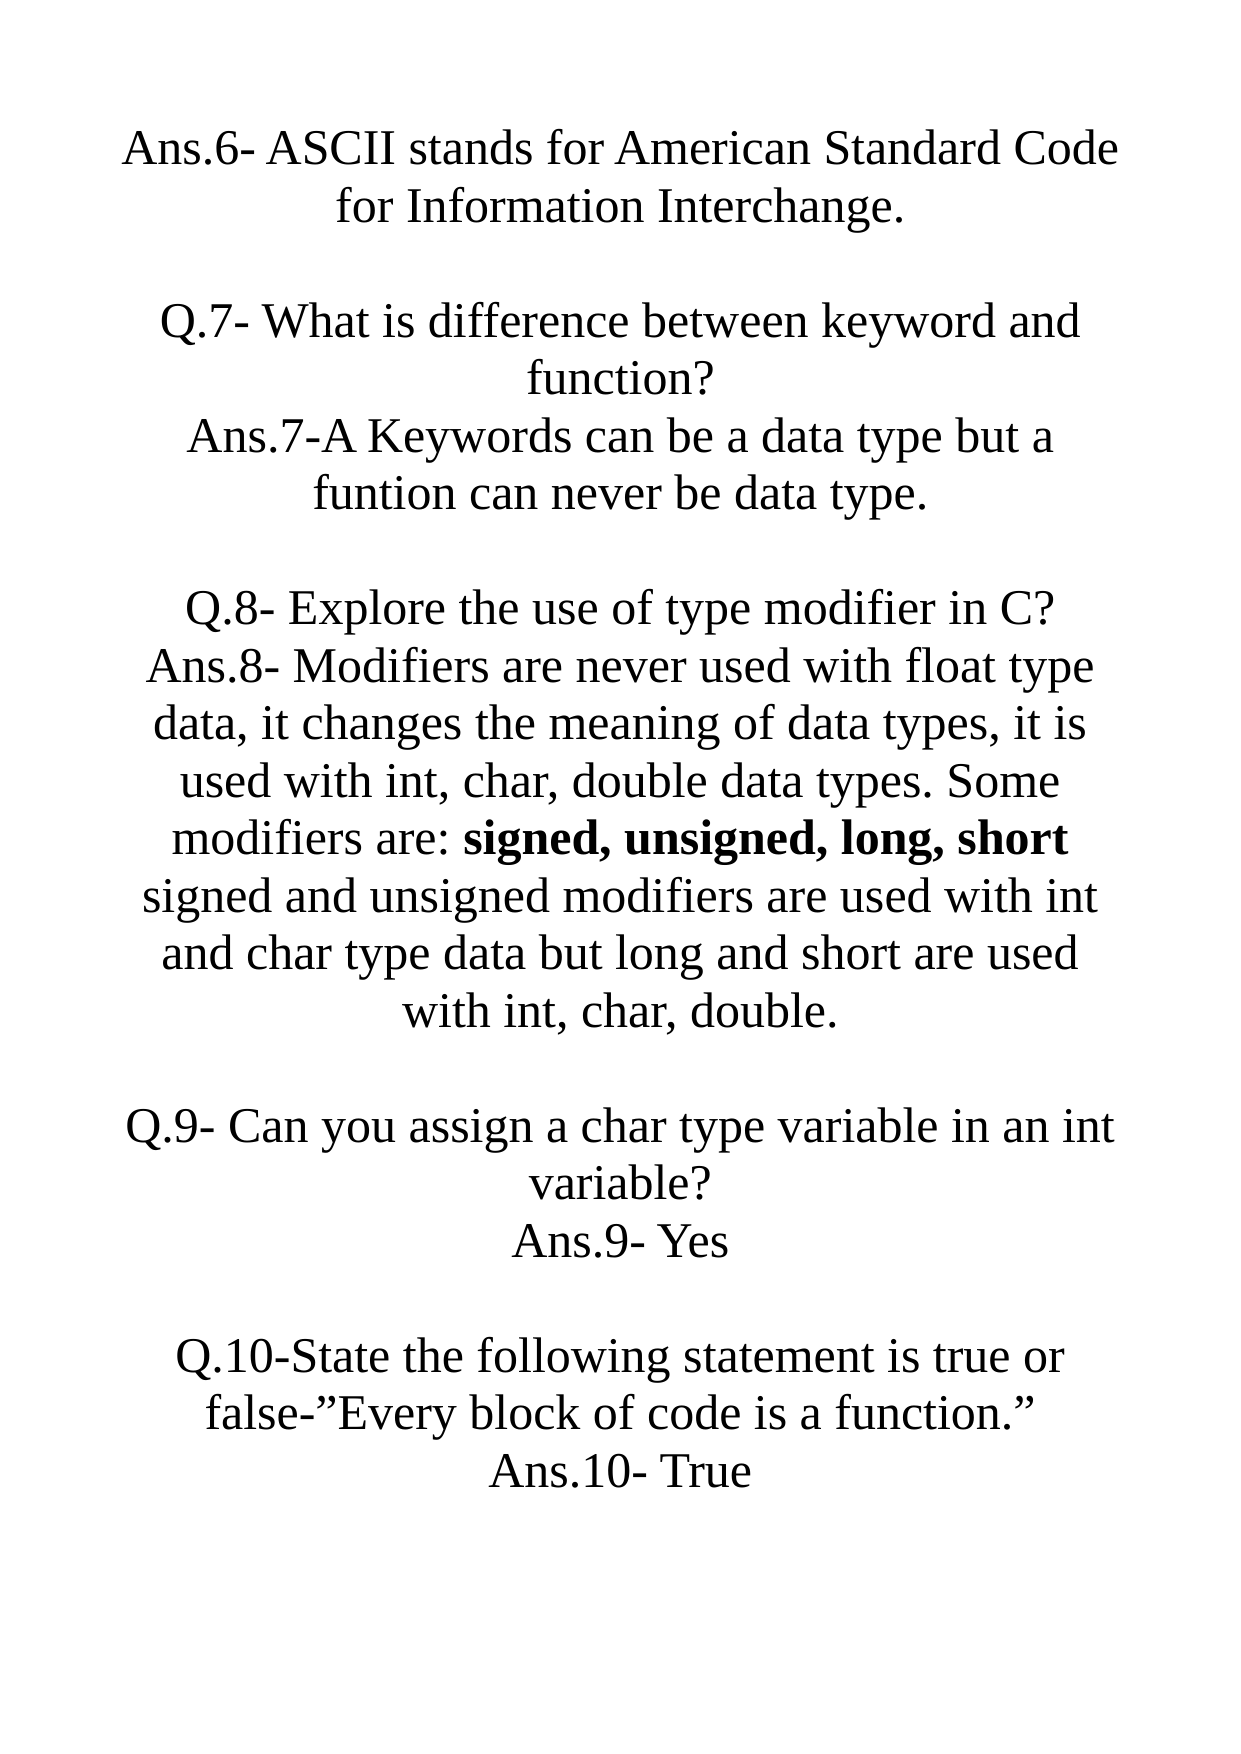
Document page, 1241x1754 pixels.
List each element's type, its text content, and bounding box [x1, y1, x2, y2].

text Ans.8- Modifiers are never used with float type data, it changes the meaning of data types, it is used with int, char, double data types. Some modifiers are: signed, unsigned, long, short [118, 636, 1122, 866]
text Ans.6- ASCII stands for American Standard Code for Information Interchange. [118, 118, 1122, 233]
text Ans.10- True [118, 1441, 1122, 1498]
text Ans.7-A Keywords can be a data type but a funtion can never be data type. [118, 406, 1122, 521]
text Q.8- Explore the use of type modifier in C? [118, 578, 1122, 636]
text Q.9- Can you assign a char type variable in an int variable? [118, 1096, 1122, 1211]
text Ans.9- Yes [118, 1211, 1122, 1268]
text Q.10-State the following statement is true or false-”Every block of code is a function.” [118, 1326, 1122, 1441]
text signed and unsigned modifiers are used with int and char type data but long and short are used with int, char, double. [118, 866, 1122, 1038]
text Q.7- What is difference between keyword and function? [118, 291, 1122, 406]
